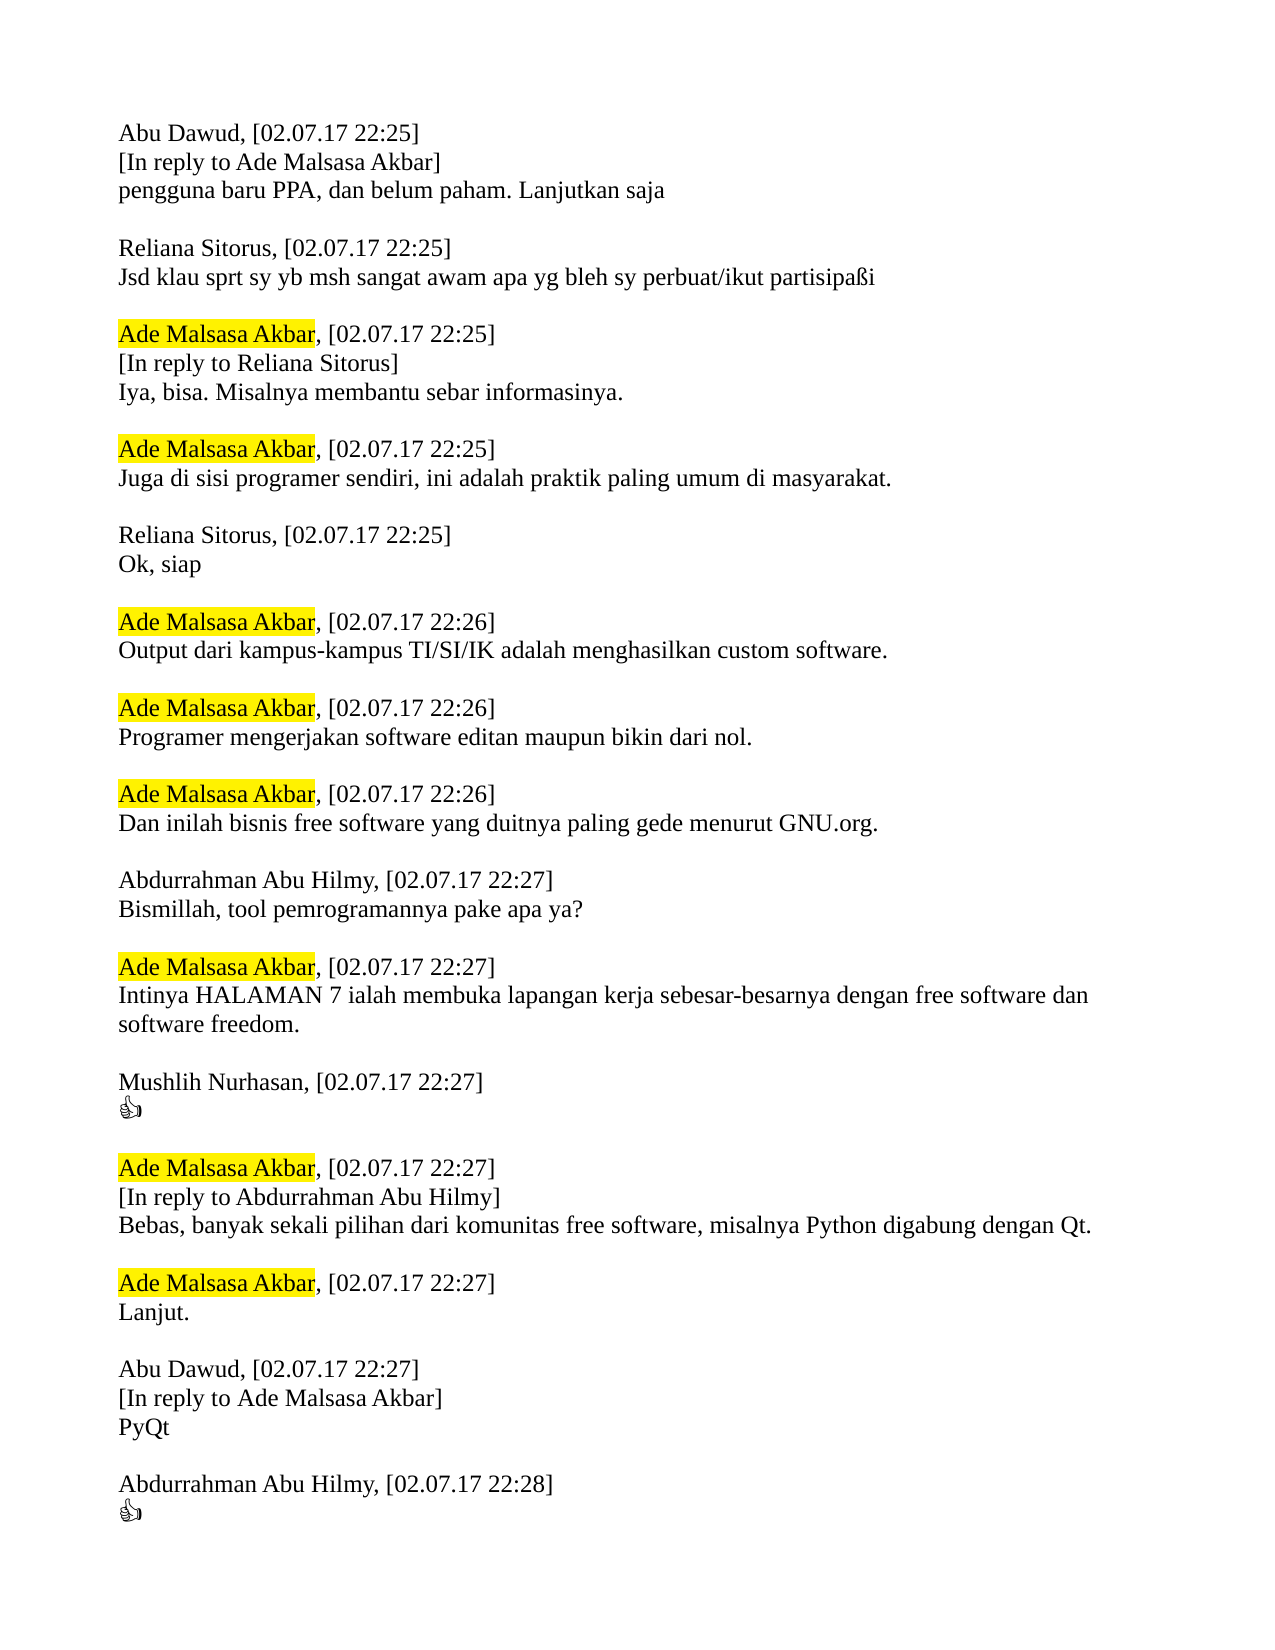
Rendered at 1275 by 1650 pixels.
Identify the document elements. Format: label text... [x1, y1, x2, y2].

text Output dari kampus-kampus TI/SI/IK adalah menghasilkan custom software. [118, 636, 1157, 664]
text 👍 [118, 1096, 1157, 1124]
text Abu Dawud, [02.07.17 22:25] [118, 118, 1157, 147]
text pengguna baru PPA, dan belum paham. Lanjutkan saja [118, 176, 1157, 204]
text Reliana Sitorus, [02.07.17 22:25] [118, 521, 1157, 549]
text Bismillah, tool pemrogramannya pake apa ya? [118, 894, 1157, 923]
text Ade Malsasa Akbar, [02.07.17 22:26] [118, 779, 1157, 808]
text Mushlih Nurhasan, [02.07.17 22:27] [118, 1067, 1157, 1096]
text [In reply to Ade Malsasa Akbar] [118, 147, 1157, 176]
text Ade Malsasa Akbar, [02.07.17 22:27] [118, 952, 1157, 981]
text Ade Malsasa Akbar, [02.07.17 22:27] [118, 1153, 1157, 1182]
text Jsd klau sprt sy yb msh sangat awam apa yg bleh sy perbuat/ikut partisipaßi [118, 262, 1157, 291]
text Intinya HALAMAN 7 ialah membuka lapangan kerja sebesar-besarnya dengan free software dan software freedom. [118, 981, 1157, 1038]
text [In reply to Ade Malsasa Akbar] [118, 1383, 1157, 1412]
text Dan inilah bisnis free software yang duitnya paling gede menurut GNU.org. [118, 808, 1157, 837]
text Ade Malsasa Akbar, [02.07.17 22:26] [118, 693, 1157, 722]
text Ok, siap [118, 549, 1157, 578]
text Ade Malsasa Akbar, [02.07.17 22:26] [118, 607, 1157, 636]
text PyQt [118, 1412, 1157, 1441]
text [In reply to Abdurrahman Abu Hilmy] [118, 1182, 1157, 1211]
text Abdurrahman Abu Hilmy, [02.07.17 22:28] [118, 1469, 1157, 1498]
text Ade Malsasa Akbar, [02.07.17 22:27] [118, 1268, 1157, 1297]
text Ade Malsasa Akbar, [02.07.17 22:25] [118, 434, 1157, 463]
text Abu Dawud, [02.07.17 22:27] [118, 1354, 1157, 1383]
text Ade Malsasa Akbar, [02.07.17 22:25] [118, 319, 1157, 348]
text 👍 [118, 1498, 1157, 1527]
text Abdurrahman Abu Hilmy, [02.07.17 22:27] [118, 866, 1157, 894]
text Iya, bisa. Misalnya membantu sebar informasinya. [118, 377, 1157, 406]
text Juga di sisi programer sendiri, ini adalah praktik paling umum di masyarakat. [118, 463, 1157, 492]
text Reliana Sitorus, [02.07.17 22:25] [118, 233, 1157, 262]
text Lanjut. [118, 1297, 1157, 1326]
text Bebas, banyak sekali pilihan dari komunitas free software, misalnya Python digabung dengan Qt. [118, 1211, 1157, 1239]
text Programer mengerjakan software editan maupun bikin dari nol. [118, 722, 1157, 751]
text [In reply to Reliana Sitorus] [118, 348, 1157, 377]
